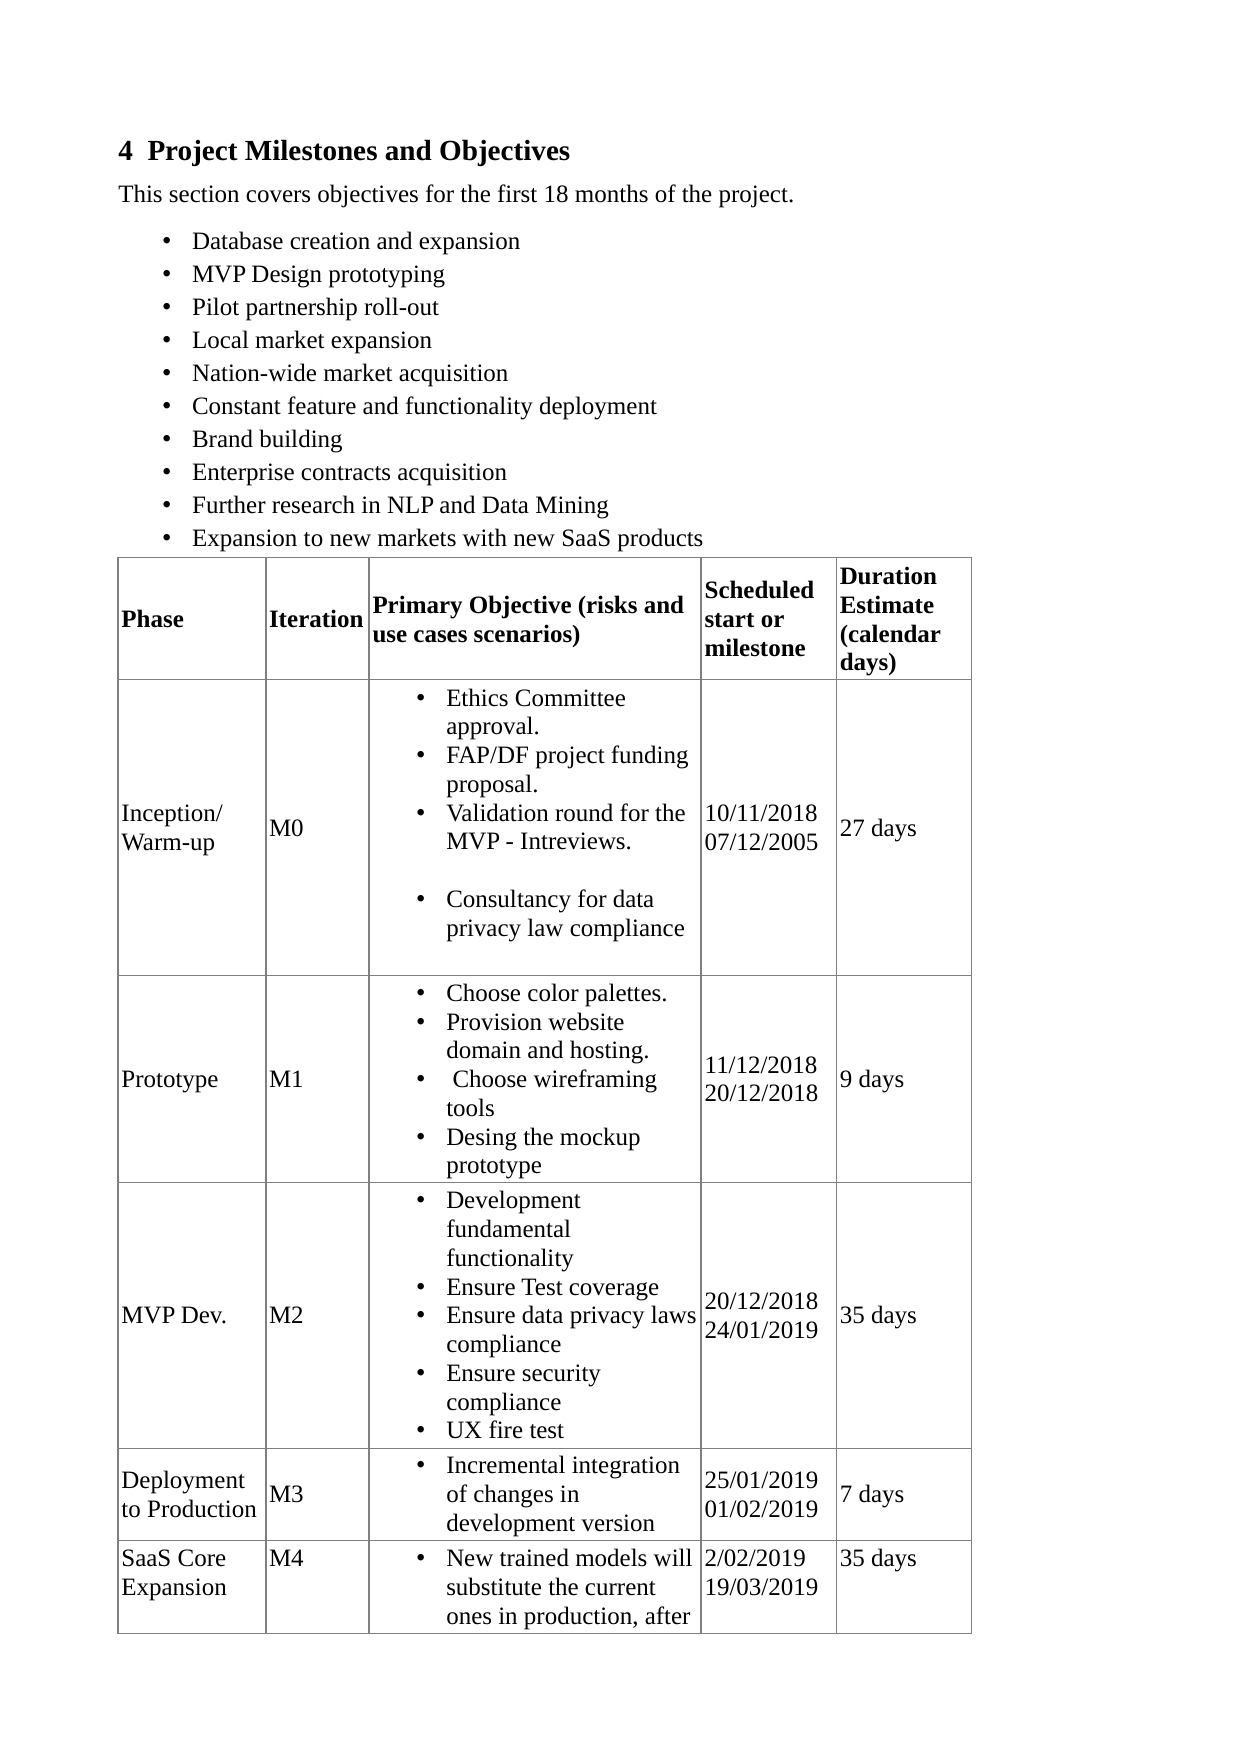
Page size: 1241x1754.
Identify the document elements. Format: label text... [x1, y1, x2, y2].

table_cell M1 [267, 976, 368, 1182]
table_cell M2 [267, 1183, 368, 1447]
table_cell Ethics Committee approval. FAP/DF project funding proposal. Validation round for the MVP - Intreviews. Consultancy for data privacy law compliance [370, 680, 700, 975]
table_cell M3 [267, 1449, 368, 1540]
list Constant feature and functionality deployment [162, 391, 1122, 420]
table_cell Choose color palettes. Provision website domain and hosting. Choose wireframing tools Desing the mockup prototype [370, 976, 700, 1182]
subtitle 4 Project Milestones and Objectives [118, 133, 1122, 166]
table_cell Development fundamental functionality Ensure Test coverage Ensure data privacy laws compliance Ensure security compliance UX fire test [370, 1183, 700, 1447]
table_cell 27 days [837, 680, 971, 975]
table_cell M4 [267, 1541, 368, 1633]
table_header Phase [119, 558, 265, 679]
table_cell 7 days [837, 1449, 971, 1540]
table_cell 9 days [837, 976, 971, 1182]
list Nation-wide market acquisition [162, 358, 1122, 387]
table_cell 35 days [837, 1183, 971, 1447]
list Enterprise contracts acquisition [162, 457, 1122, 486]
table_cell MVP Dev. [119, 1183, 265, 1447]
table_cell Deployment to Production [119, 1449, 265, 1540]
table_header Duration Estimate (calendar days) [837, 558, 971, 679]
list Local market expansion [162, 325, 1122, 354]
table_cell Prototype [119, 976, 265, 1182]
table_cell Incremental integration of changes in development version [370, 1449, 700, 1540]
table_header Scheduled start or milestone [702, 558, 836, 679]
list Database creation and expansion [162, 226, 1122, 255]
list Brand building [162, 424, 1122, 453]
table_cell M0 [267, 680, 368, 975]
table_cell 10/11/2018 07/12/2005 [702, 680, 836, 975]
table_header Iteration [267, 558, 368, 679]
list MVP Design prototyping [162, 259, 1122, 288]
table_cell 35 days [837, 1541, 971, 1633]
table_cell 20/12/2018 24/01/2019 [702, 1183, 836, 1447]
table_cell 2/02/2019 19/03/2019 [702, 1541, 836, 1633]
table_cell Inception/ Warm-up [119, 680, 265, 975]
list Further research in NLP and Data Mining [162, 491, 1122, 519]
list Pilot partnership roll-out [162, 292, 1122, 321]
table_cell 11/12/2018 20/12/2018 [702, 976, 836, 1182]
text This section covers objectives for the first 18 months of the project. [118, 179, 1122, 207]
table_cell 25/01/2019 01/02/2019 [702, 1449, 836, 1540]
list Expansion to new markets with new SaaS products [162, 523, 1122, 552]
table_cell SaaS Core Expansion [119, 1541, 265, 1633]
table_header Primary Objective (risks and use cases scenarios) [370, 558, 700, 679]
table_cell New trained models will substitute the current ones in production, after [370, 1541, 700, 1633]
